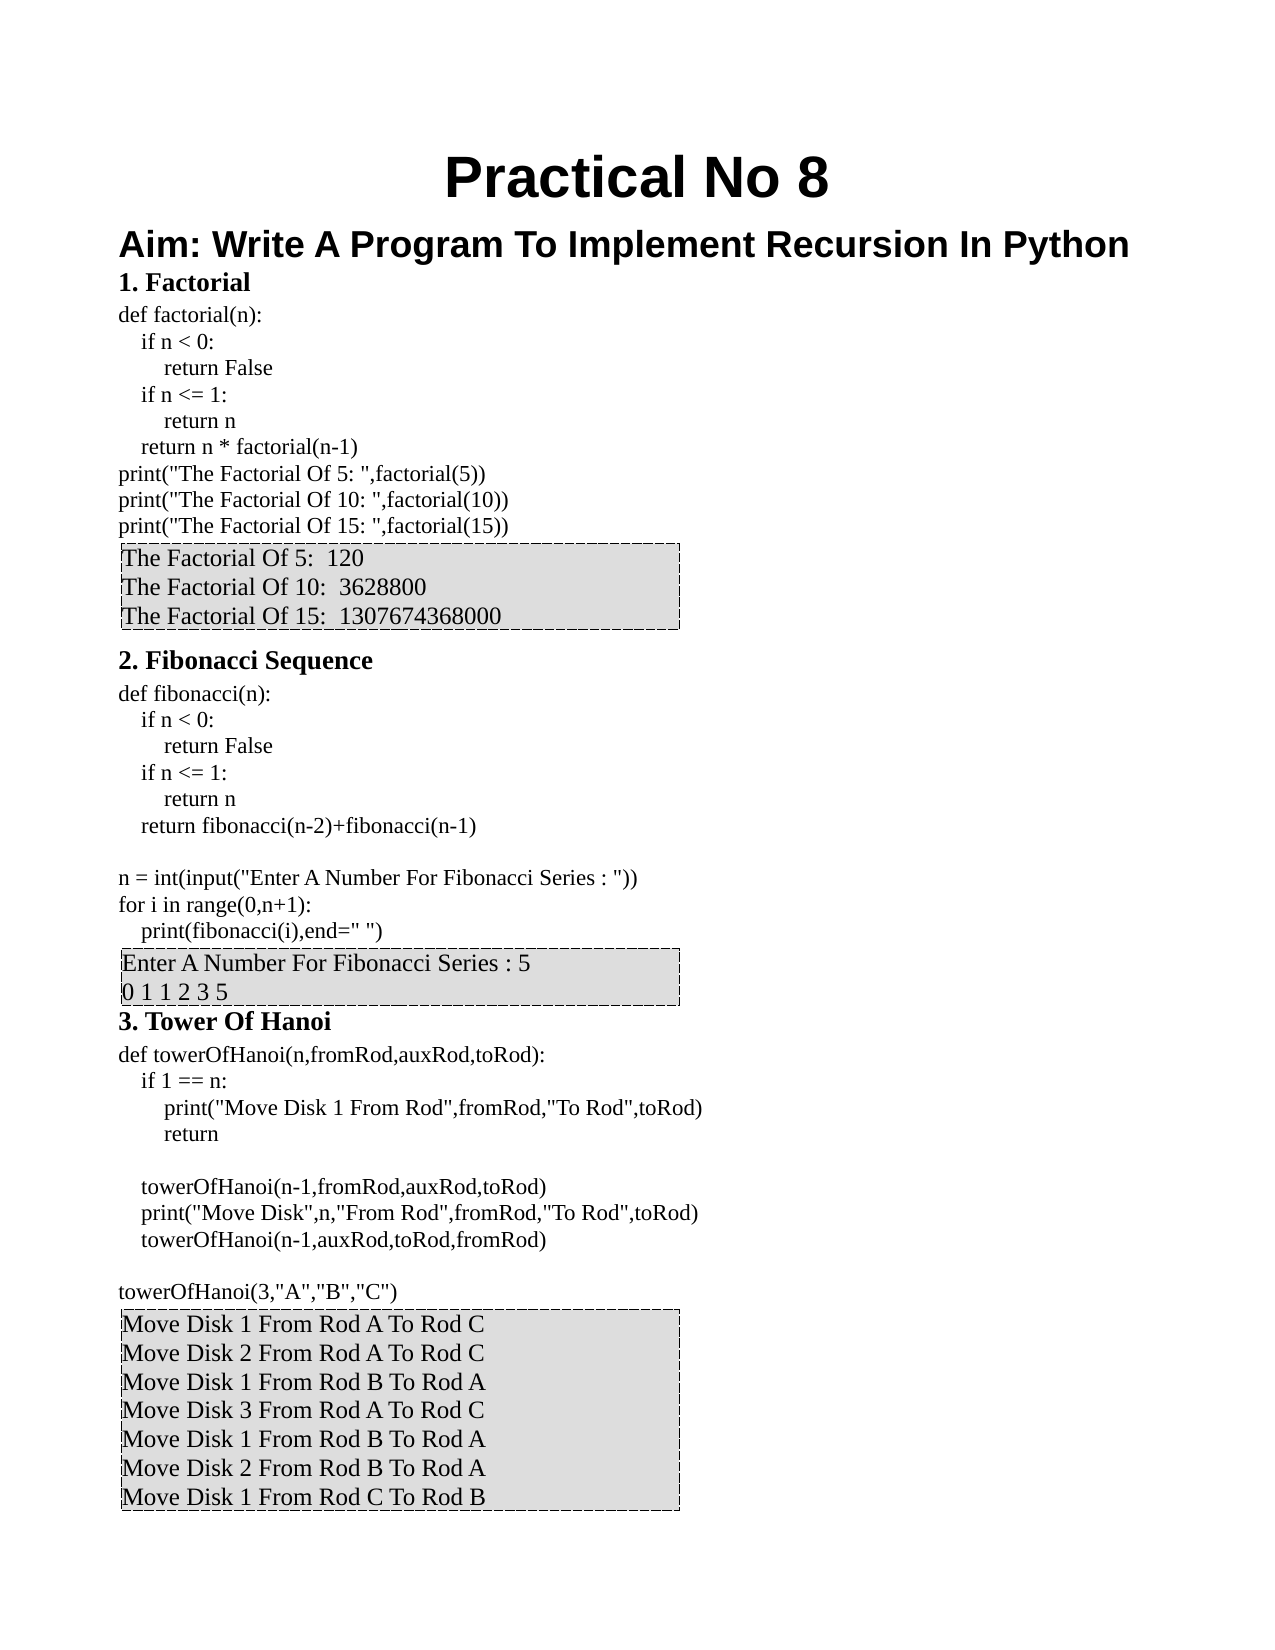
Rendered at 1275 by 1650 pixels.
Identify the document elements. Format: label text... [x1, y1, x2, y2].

text print("The Factorial Of 5: ",factorial(5)) [118, 460, 1157, 486]
text towerOfHanoi(n-1,auxRod,toRod,fromRod) [118, 1226, 1157, 1252]
text def towerOfHanoi(n,fromRod,auxRod,toRod): [118, 1041, 1157, 1068]
text print("The Factorial Of 10: ",factorial(10)) [118, 486, 1157, 512]
text if 1 == n: [118, 1068, 1157, 1094]
text return fibonacci(n-2)+fibonacci(n-1) [118, 812, 1157, 838]
text 3. Tower Of Hanoi [118, 1006, 1157, 1037]
text n = int(input("Enter A Number For Fibonacci Series : ")) [118, 864, 1157, 891]
text if n <= 1: [118, 759, 1157, 785]
text return False [118, 354, 1157, 381]
text return False [118, 733, 1157, 759]
text 1. Factorial [118, 266, 1157, 297]
text return n [118, 785, 1157, 812]
text return n [118, 407, 1157, 433]
text if n < 0: [118, 328, 1157, 354]
text towerOfHanoi(3,"A","B","C") [118, 1278, 1157, 1305]
text for i in range(0,n+1): [118, 891, 1157, 917]
text if n <= 1: [118, 381, 1157, 407]
text if n < 0: [118, 706, 1157, 733]
text return [118, 1120, 1157, 1147]
text print(fibonacci(i),end=" ") [118, 917, 1157, 943]
text towerOfHanoi(n-1,fromRod,auxRod,toRod) [118, 1173, 1157, 1199]
text print("Move Disk 1 From Rod",fromRod,"To Rod",toRod) [118, 1094, 1157, 1120]
text print("The Factorial Of 15: ",factorial(15)) [118, 512, 1157, 539]
text print("Move Disk",n,"From Rod",fromRod,"To Rod",toRod) [118, 1199, 1157, 1226]
subtitle Aim: Write A Program To Implement Recursion In Python [118, 223, 1157, 266]
text return n * factorial(n-1) [118, 433, 1157, 460]
title Practical No 8 [118, 143, 1157, 210]
text 2. Fibonacci Sequence [118, 644, 1157, 675]
text def fibonacci(n): [118, 680, 1157, 706]
text def factorial(n): [118, 302, 1157, 328]
